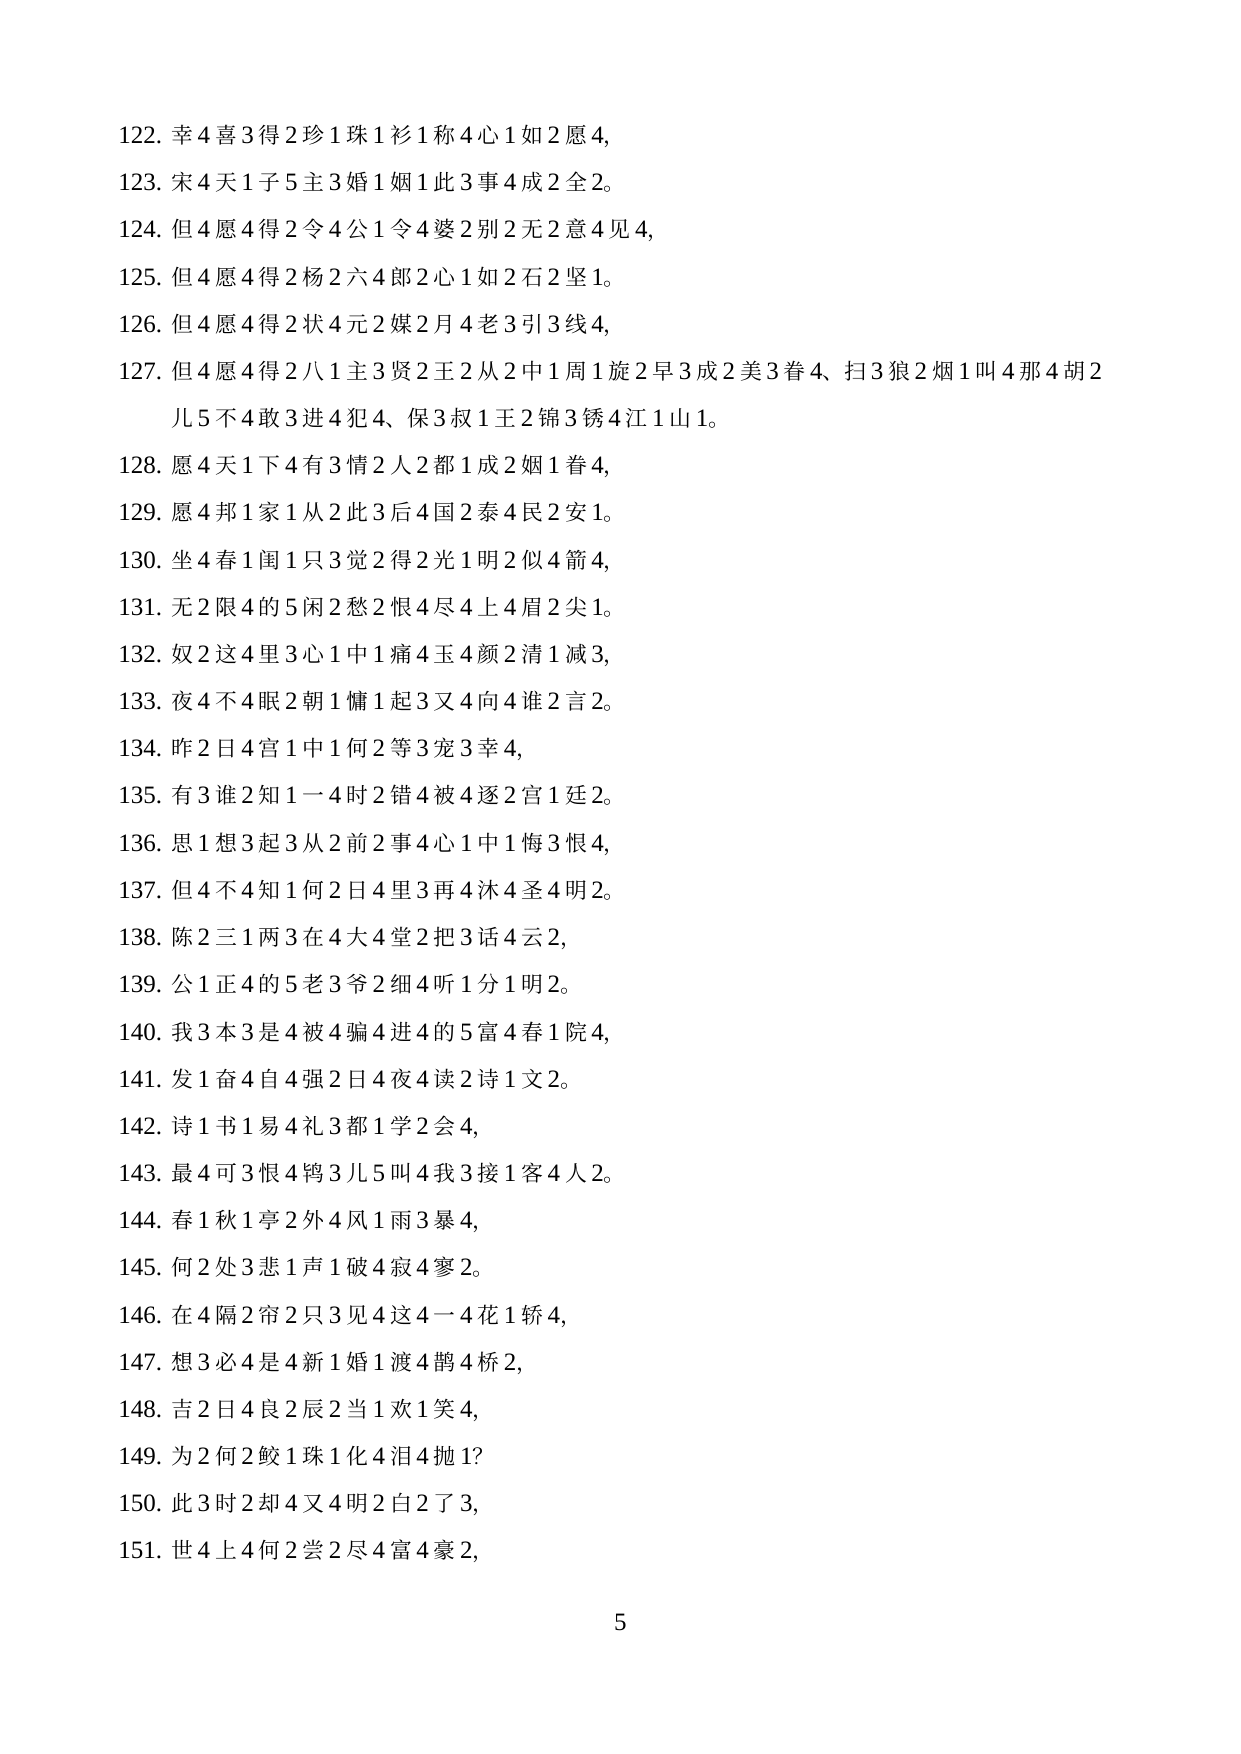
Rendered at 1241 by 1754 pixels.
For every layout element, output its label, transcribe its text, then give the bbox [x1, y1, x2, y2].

text 135. 有3谁2知1一4时2错4被4逐2宫1廷2。 [118, 779, 1122, 810]
text 145. 何2处3悲1声1破4寂4寥2。 [118, 1251, 1122, 1282]
text 129. 愿4邦1家1从2此3后4国2泰4民2安1。 [118, 496, 1122, 527]
text 142. 诗1书1易4礼3都1学2会4， [118, 1109, 1122, 1141]
text 138. 陈2三1两3在4大4堂2把3话4云2， [118, 920, 1122, 952]
text 128. 愿4天1下4有3情2人2都1成2姻1眷4， [118, 448, 1122, 480]
text 136. 思1想3起3从2前2事4心1中1悔3恨4， [118, 826, 1122, 857]
text 137. 但4不4知1何2日4里3再4沐4圣4明2。 [118, 873, 1122, 904]
text 146. 在4隔2帘2只3见4这4一4花1轿4， [118, 1298, 1122, 1329]
text 122. 幸4喜3得2珍1珠1衫1称4心1如2愿4， [118, 118, 1122, 149]
text 144. 春1秋1亭2外4风1雨3暴4， [118, 1203, 1122, 1235]
text 123. 宋4天1子5主3婚1姻1此3事4成2全2。 [118, 165, 1122, 197]
text 147. 想3必4是4新1婚1渡4鹊4桥2， [118, 1345, 1122, 1376]
text 127. 但4愿4得2八1主3贤2王2从2中1周1旋2早3成2美3眷4、扫3狼2烟1叫4那4胡2儿5不4敢3进4犯4、保3叔1王2锦3锈4江1山1。 [118, 354, 1122, 433]
text 126. 但4愿4得2状4元2媒2月4老3引3线4， [118, 307, 1122, 338]
text 143. 最4可3恨4鸨3儿5叫4我3接1客4人2。 [118, 1156, 1122, 1188]
text 139. 公1正4的5老3爷2细4听1分1明2。 [118, 967, 1122, 999]
text 124. 但4愿4得2令4公1令4婆2别2无2意4见4， [118, 212, 1122, 244]
text 141. 发1奋4自4强2日4夜4读2诗1文2。 [118, 1062, 1122, 1093]
text 133. 夜4不4眠2朝1慵1起3又4向4谁2言2。 [118, 684, 1122, 716]
text 131. 无2限4的5闲2愁2恨4尽4上4眉2尖1。 [118, 590, 1122, 621]
text 134. 昨2日4宫1中1何2等3宠3幸4， [118, 732, 1122, 763]
text 150. 此3时2却4又4明2白2了3， [118, 1487, 1122, 1518]
text 149. 为2何2鲛1珠1化4泪4抛1？ [118, 1439, 1122, 1471]
text 148. 吉2日4良2辰2当1欢1笑4， [118, 1392, 1122, 1424]
text 140. 我3本3是4被4骗4进4的5富4春1院4， [118, 1015, 1122, 1046]
text 132. 奴2这4里3心1中1痛4玉4颜2清1减3， [118, 637, 1122, 669]
text 151. 世4上4何2尝2尽4富4豪2， [118, 1534, 1122, 1565]
text 125. 但4愿4得2杨2六4郎2心1如2石2坚1。 [118, 260, 1122, 291]
text 130. 坐4春1闺1只3觉2得2光1明2似4箭4， [118, 543, 1122, 574]
